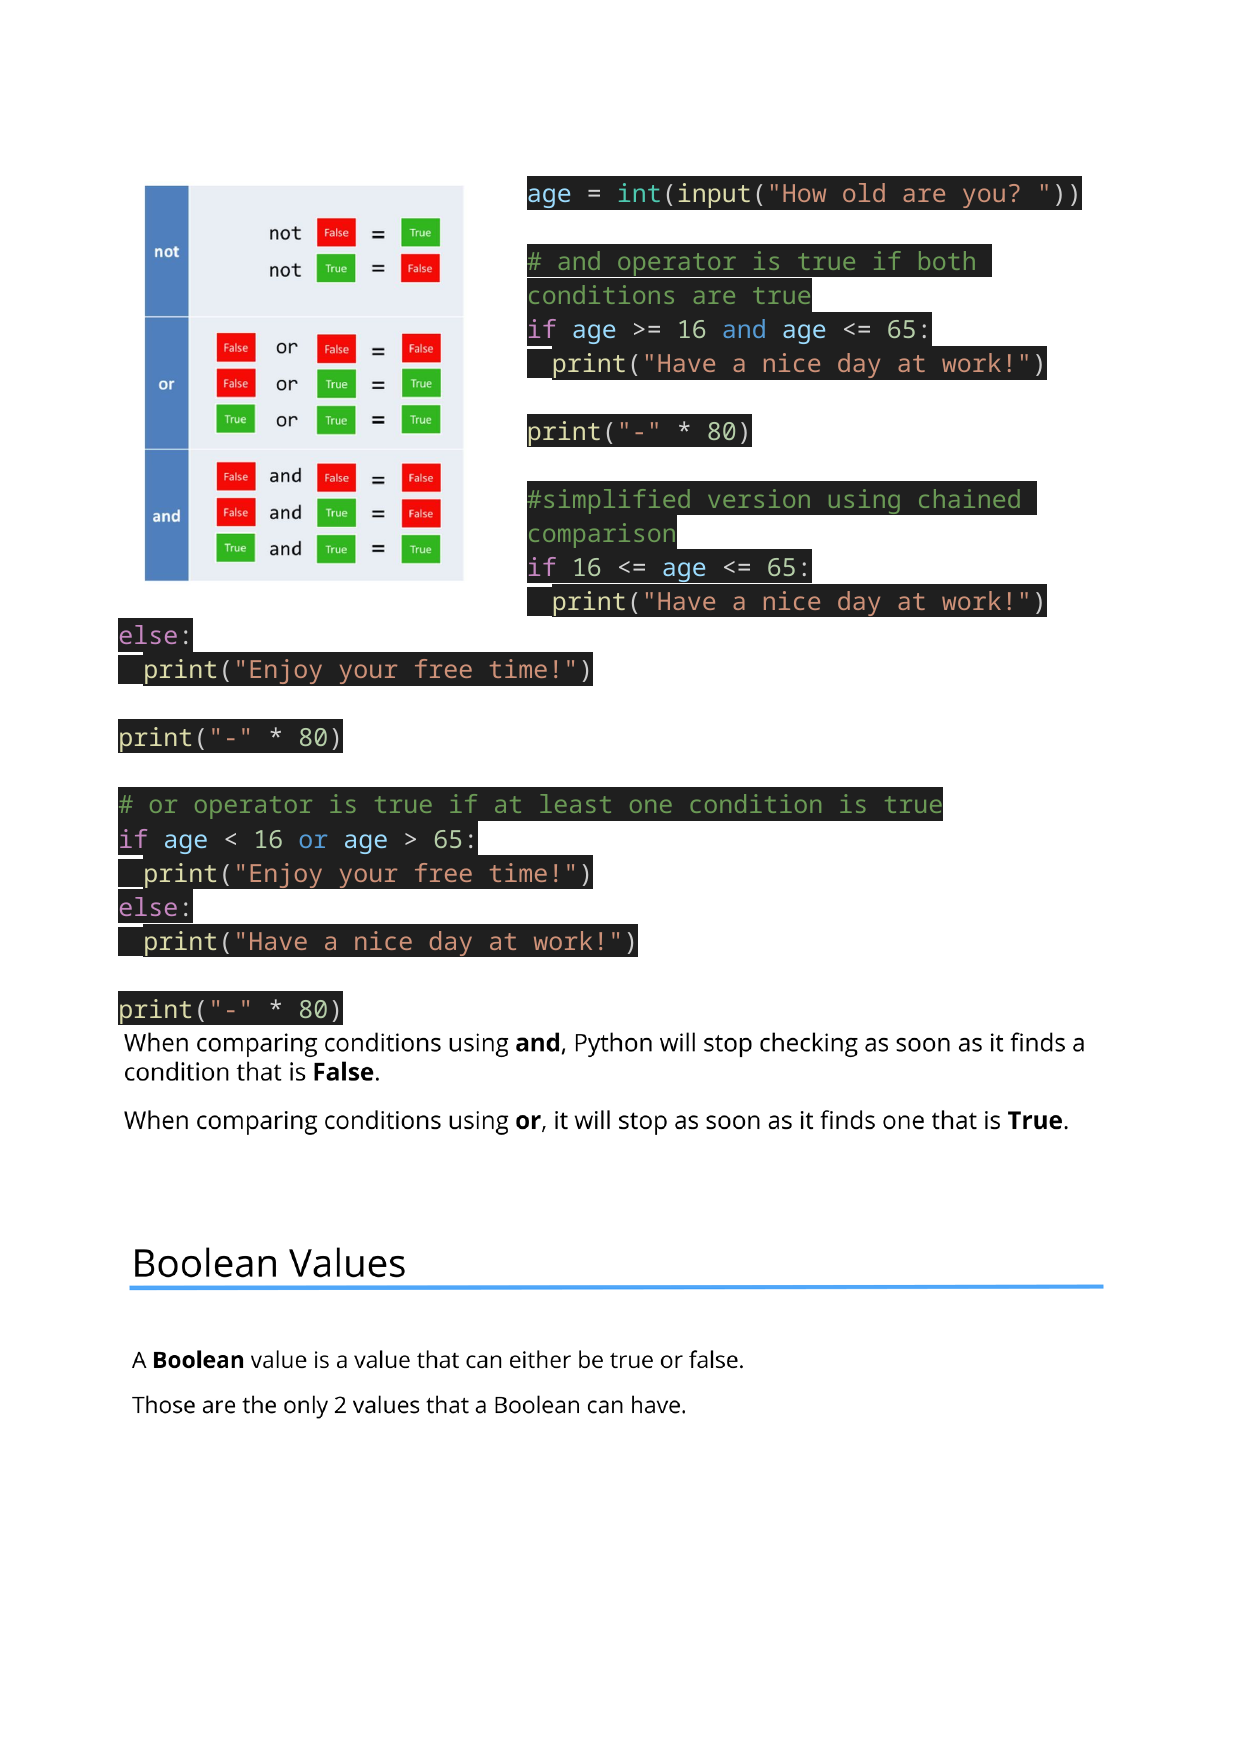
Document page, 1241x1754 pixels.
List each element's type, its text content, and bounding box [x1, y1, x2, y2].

text print("Enjoy your free time!") [118, 855, 1122, 889]
picture [118, 1233, 1123, 1419]
text print("-" * 80) [527, 413, 1122, 447]
text if age >= 16 and age <= 65: [527, 312, 1122, 346]
text if 16 <= age <= 65: [527, 549, 1122, 583]
text else: [118, 617, 1122, 652]
text print("-" * 80) [118, 991, 1122, 1025]
text # or operator is true if at least one condition is true [118, 787, 1122, 821]
text # and operator is true if both conditions are true [527, 243, 1122, 312]
text else: [118, 889, 1122, 923]
text age = int(input("How old are you? ")) [527, 176, 1122, 210]
text print("Have a nice day at work!") [118, 583, 1122, 617]
text print("Have a nice day at work!") [118, 923, 1122, 957]
text print("Enjoy your free time!") [118, 652, 1122, 686]
picture [111, 164, 527, 594]
text print("-" * 80) [118, 719, 1122, 753]
text print("Have a nice day at work!") [527, 346, 1122, 380]
text #simplified version using chained comparison [527, 481, 1122, 549]
text if age < 16 or age > 65: [118, 821, 1122, 855]
picture [118, 1025, 1123, 1136]
